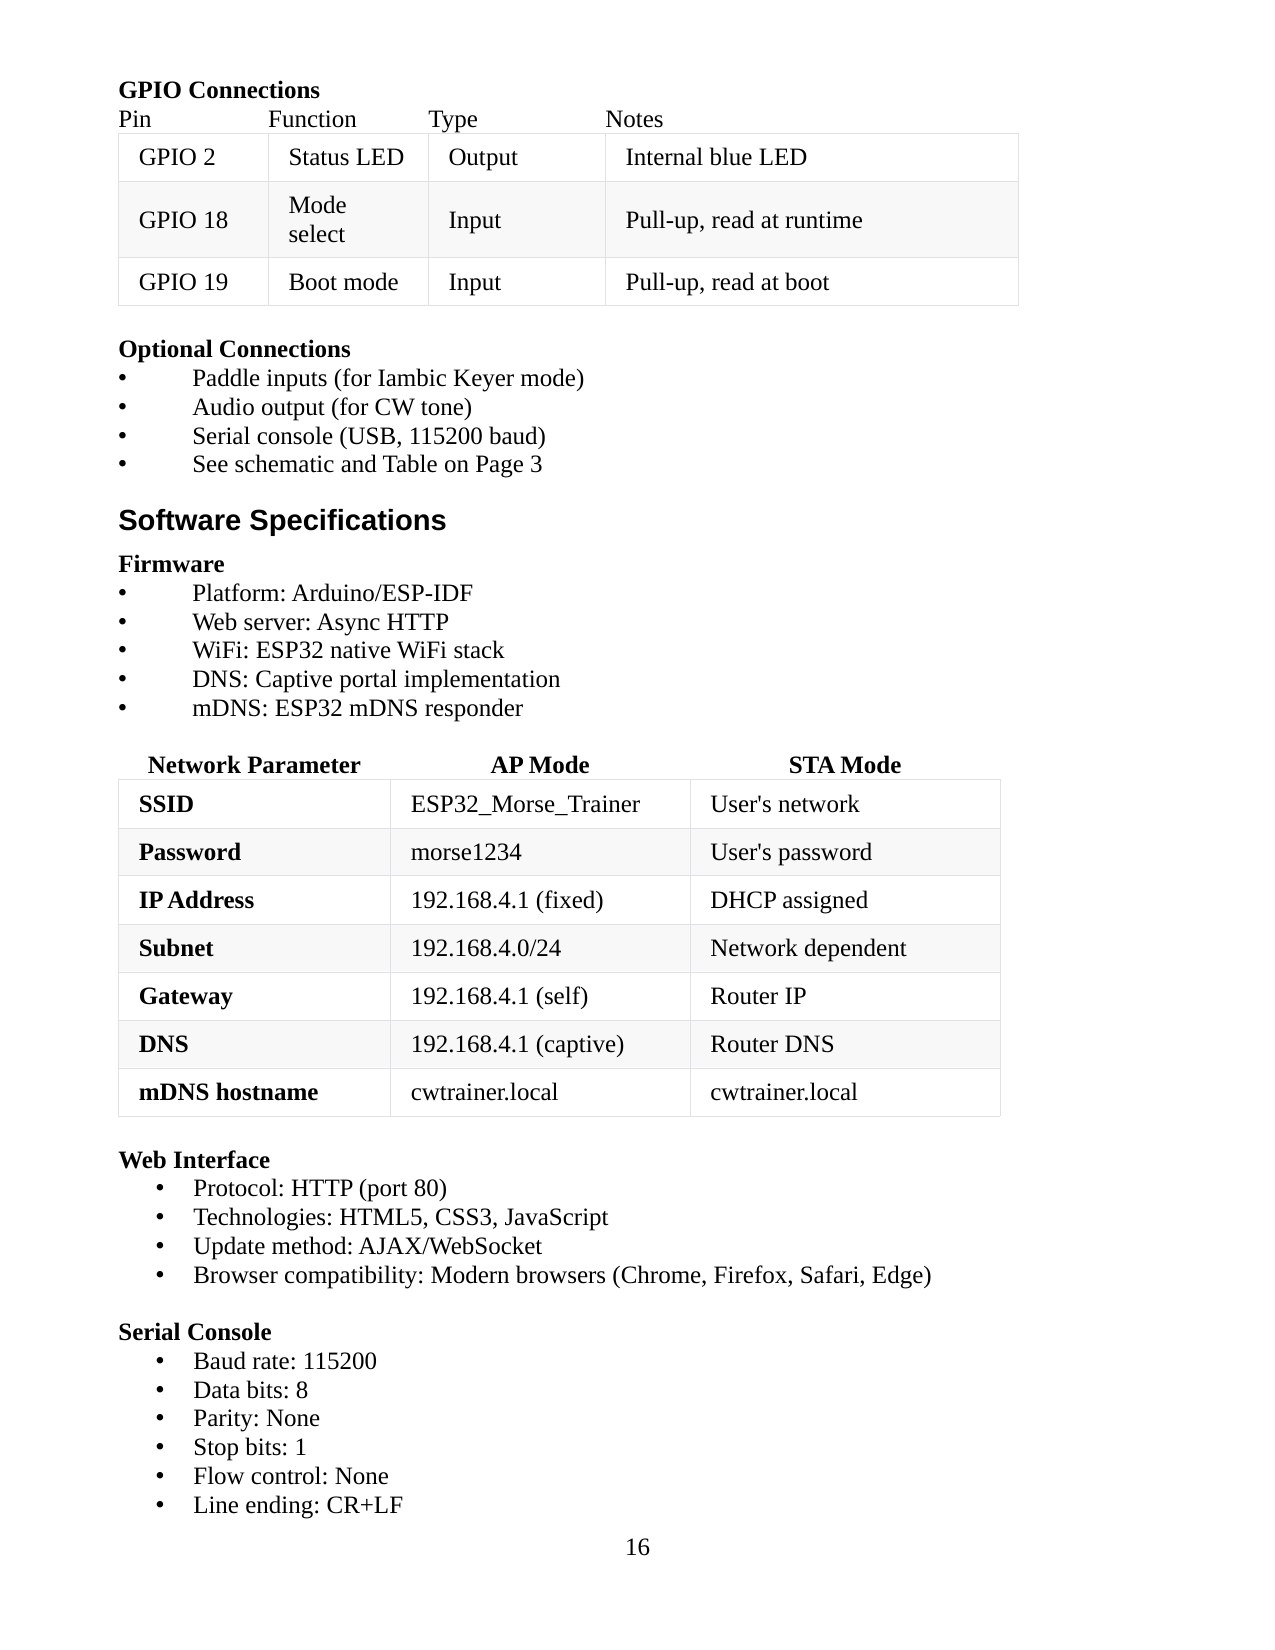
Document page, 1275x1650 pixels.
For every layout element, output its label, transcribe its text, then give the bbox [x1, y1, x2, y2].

table_cell Network dependent [691, 925, 1000, 971]
table_header Function [268, 104, 428, 132]
table_cell GPIO 2 [119, 134, 268, 181]
table_cell SSID [119, 780, 390, 827]
list Audio output (for CW tone) [118, 392, 1157, 421]
table_cell ESP32_Morse_Trainer [391, 780, 690, 827]
list Flow control: None [156, 1461, 1157, 1490]
subtitle Software Specifications [118, 503, 1157, 537]
table_cell Password [119, 829, 390, 875]
list Technologies: HTML5, CSS3, JavaScript [156, 1202, 1157, 1231]
table_header AP Mode [390, 751, 690, 779]
list Data bits: 8 [156, 1375, 1157, 1403]
table_cell 192.168.4.1 (captive) [391, 1021, 690, 1067]
list Paddle inputs (for Iambic Keyer mode) [118, 363, 1157, 392]
table_header Notes [605, 104, 1018, 132]
table_cell DHCP assigned [691, 876, 1000, 923]
table_header Pin [118, 104, 268, 132]
list Serial console (USB, 115200 baud) [118, 421, 1157, 449]
table_cell GPIO 19 [119, 258, 268, 305]
table_header Type [428, 104, 605, 132]
list WiFi: ESP32 native WiFi stack [118, 636, 1157, 664]
list Browser compatibility: Modern browsers (Chrome, Firefox, Safari, Edge) [156, 1260, 1157, 1288]
table_cell GPIO 18 [119, 182, 268, 257]
table_cell Router DNS [691, 1021, 1000, 1067]
table_cell 192.168.4.0/24 [391, 925, 690, 971]
list Stop bits: 1 [156, 1432, 1157, 1461]
table_cell morse1234 [391, 829, 690, 875]
table_cell Output [429, 134, 605, 181]
text Optional Connections [118, 334, 1157, 363]
table_header STA Mode [690, 751, 1000, 779]
table_cell Subnet [119, 925, 390, 971]
table_cell Input [429, 258, 605, 305]
list Update method: AJAX/WebSocket [156, 1231, 1157, 1260]
table_cell cwtrainer.local [691, 1069, 1000, 1116]
table_cell Status LED [269, 134, 428, 181]
text Serial Console [118, 1317, 1157, 1346]
table_cell 192.168.4.1 (fixed) [391, 876, 690, 923]
list Web server: Async HTTP [118, 607, 1157, 636]
text Web Interface [118, 1145, 1157, 1173]
text Firmware [118, 549, 1157, 578]
table_cell Pull-up, read at runtime [606, 182, 1018, 257]
list Platform: Arduino/ESP-IDF [118, 578, 1157, 607]
text GPIO Connections [118, 75, 1157, 104]
table_cell Mode select [269, 182, 428, 257]
table_cell Internal blue LED [606, 134, 1018, 181]
table_cell Input [429, 182, 605, 257]
table_cell Pull-up, read at boot [606, 258, 1018, 305]
list mDNS: ESP32 mDNS responder [118, 693, 1157, 722]
list Parity: None [156, 1403, 1157, 1432]
table_cell mDNS hostname [119, 1069, 390, 1116]
list See schematic and Table on Page 3 [118, 449, 1157, 478]
list Protocol: HTTP (port 80) [156, 1173, 1157, 1202]
list Line ending: CR+LF [156, 1490, 1157, 1518]
table_cell Boot mode [269, 258, 428, 305]
table_cell 192.168.4.1 (self) [391, 973, 690, 1019]
table_cell User's network [691, 780, 1000, 827]
table_header Network Parameter [118, 751, 390, 779]
list Baud rate: 115200 [156, 1346, 1157, 1375]
table_cell IP Address [119, 876, 390, 923]
table_cell Router IP [691, 973, 1000, 1019]
table_cell User's password [691, 829, 1000, 875]
list DNS: Captive portal implementation [118, 664, 1157, 693]
table_cell DNS [119, 1021, 390, 1067]
table_cell Gateway [119, 973, 390, 1019]
table_cell cwtrainer.local [391, 1069, 690, 1116]
